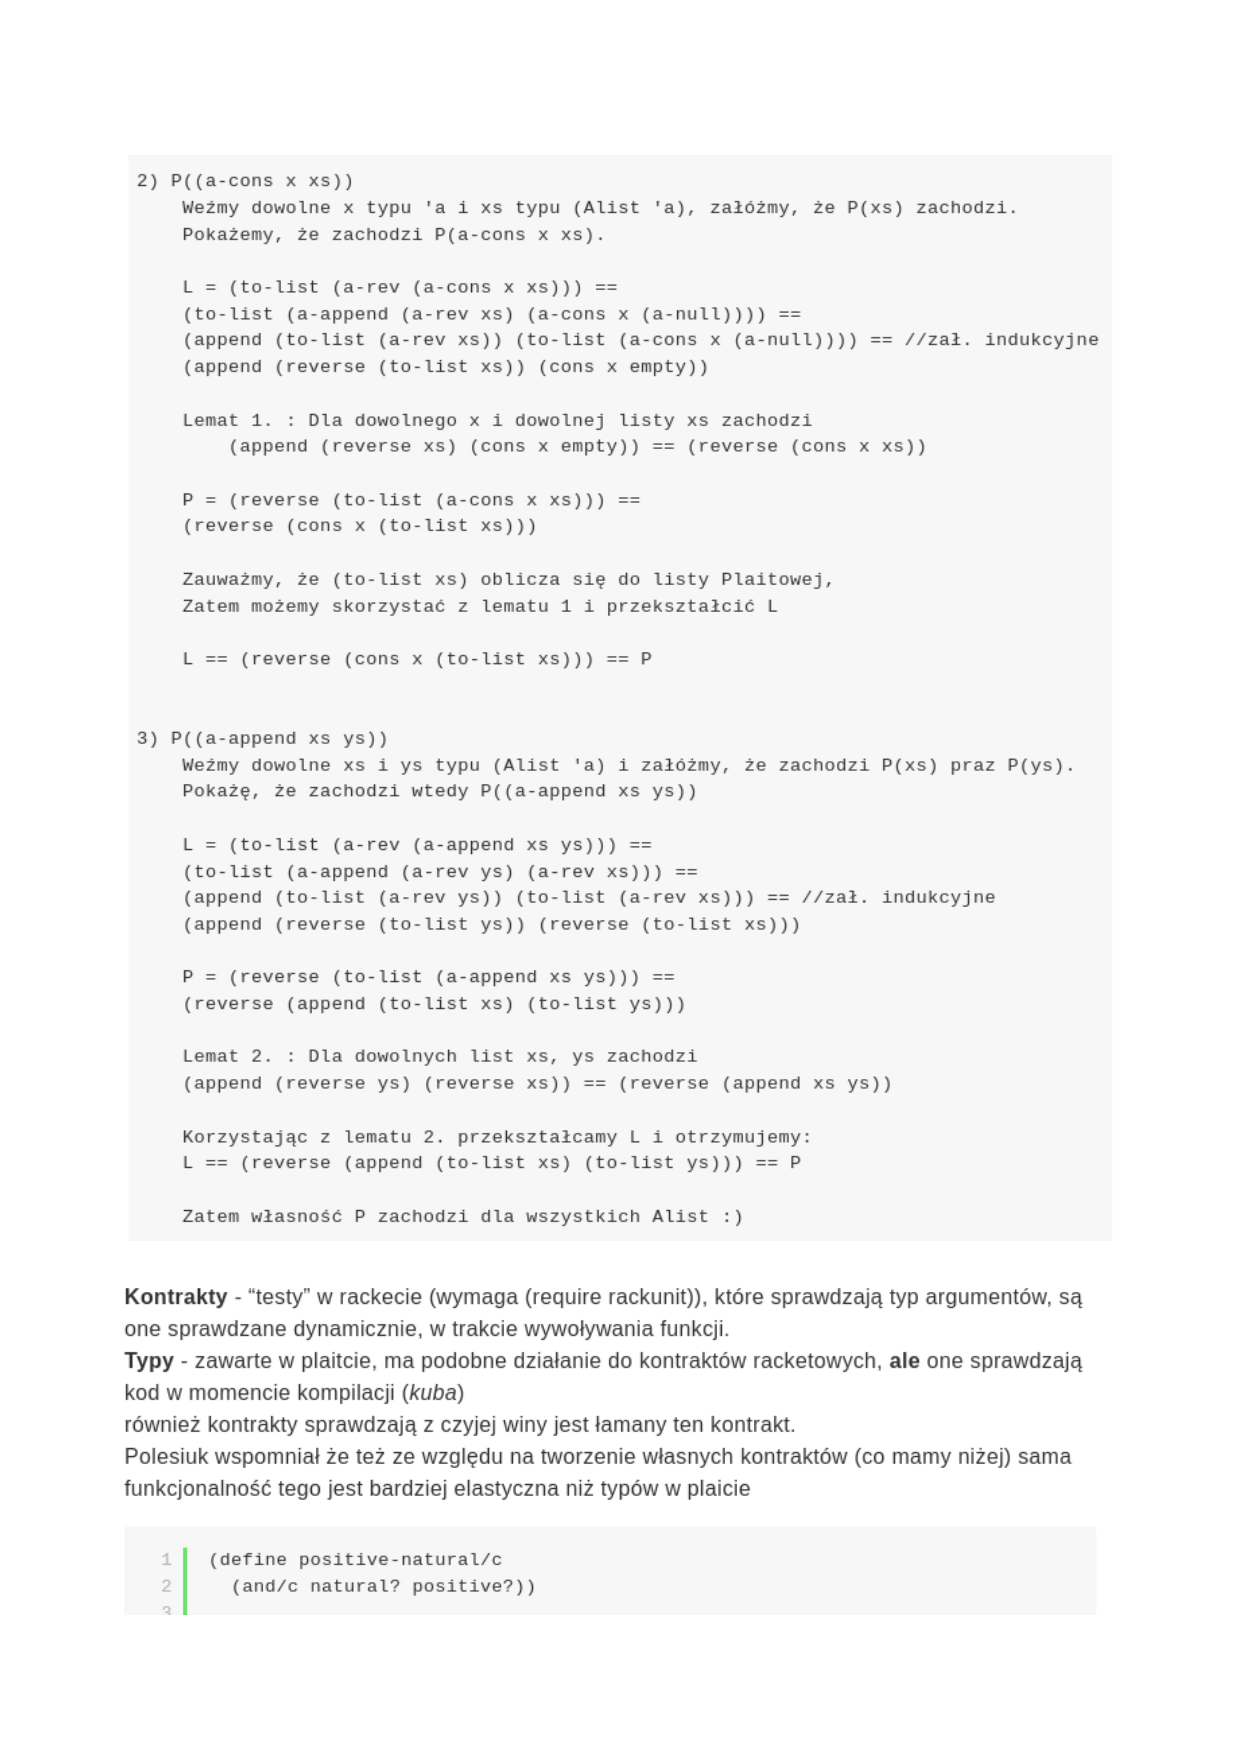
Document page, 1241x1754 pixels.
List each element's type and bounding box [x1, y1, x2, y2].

picture [118, 155, 1123, 1241]
